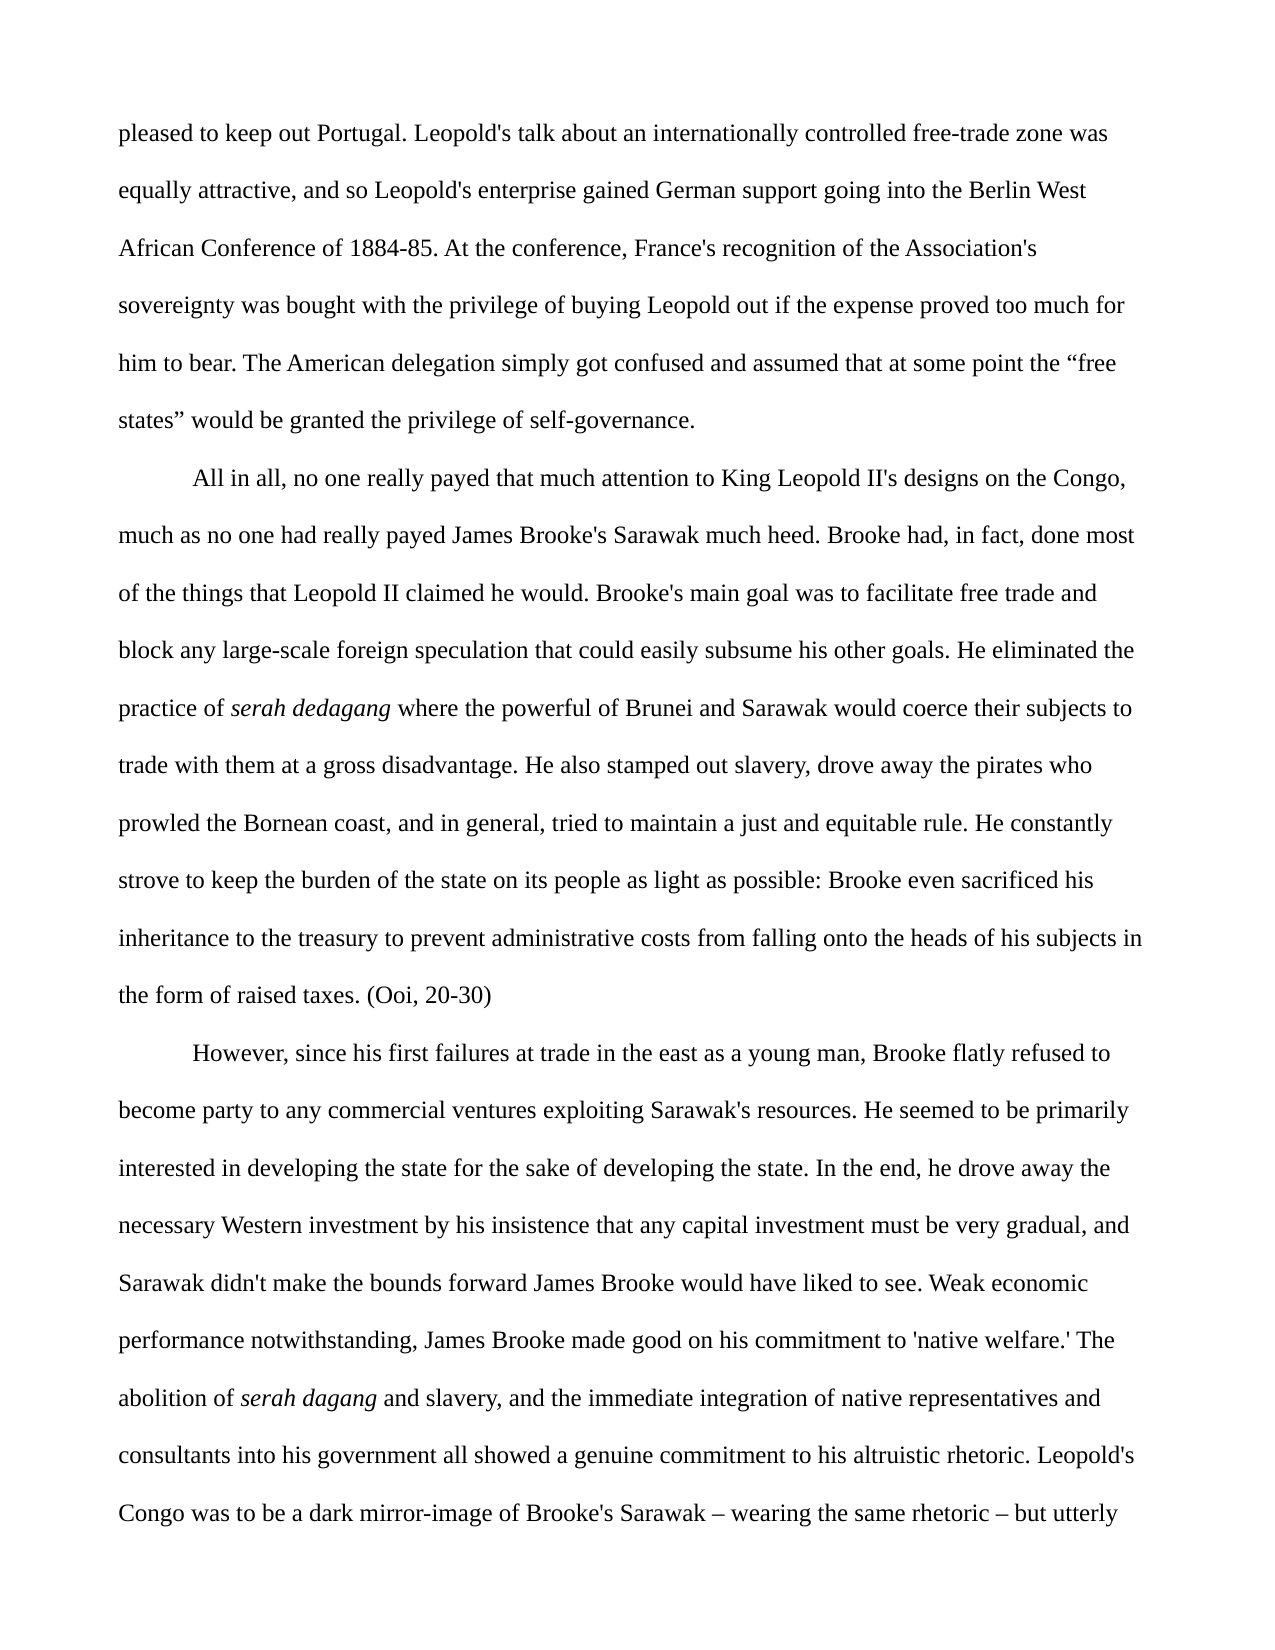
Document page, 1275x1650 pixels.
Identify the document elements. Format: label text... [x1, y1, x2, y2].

text All in all, no one really payed that much attention to King Leopold II's designs on the Congo, much as no one had really payed James Brooke's Sarawak much heed. Brooke had, in fact, done most of the things that Leopold II claimed he would. Brooke's main goal was to facilitate free trade and block any large-scale foreign speculation that could easily subsume his other goals. He eliminated the practice of serah dedagang where the powerful of Brunei and Sarawak would coerce their subjects to trade with them at a gross disadvantage. He also stamped out slavery, drove away the pirates who prowled the Bornean coast, and in general, tried to maintain a just and equitable rule. He constantly strove to keep the burden of the state on its people as light as possible: Brooke even sacrificed his inheritance to the treasury to prevent administrative costs from falling onto the heads of his subjects in the form of raised taxes. (Ooi, 20-30) [118, 463, 1157, 1009]
text pleased to keep out Portugal. Leopold's talk about an internationally controlled free-trade zone was equally attractive, and so Leopold's enterprise gained German support going into the Berlin West African Conference of 1884-85. At the conference, France's recognition of the Association's sovereignty was bought with the privilege of buying Leopold out if the expense proved too much for him to bear. The American delegation simply got confused and assumed that at some point the “free states” would be granted the privilege of self-governance. [118, 118, 1157, 434]
text However, since his first failures at trade in the east as a young man, Brooke flatly refused to become party to any commercial ventures exploiting Sarawak's resources. He seemed to be primarily interested in developing the state for the sake of developing the state. In the end, he drove away the necessary Western investment by his insistence that any capital investment must be very gradual, and Sarawak didn't make the bounds forward James Brooke would have liked to see. Weak economic performance notwithstanding, James Brooke made good on his commitment to 'native welfare.' The abolition of serah dagang and slavery, and the immediate integration of native representatives and consultants into his government all showed a genuine commitment to his altruistic rhetoric. Leopold's Congo was to be a dark mirror-image of Brooke's Sarawak – wearing the same rhetoric – but utterly [118, 1038, 1157, 1527]
